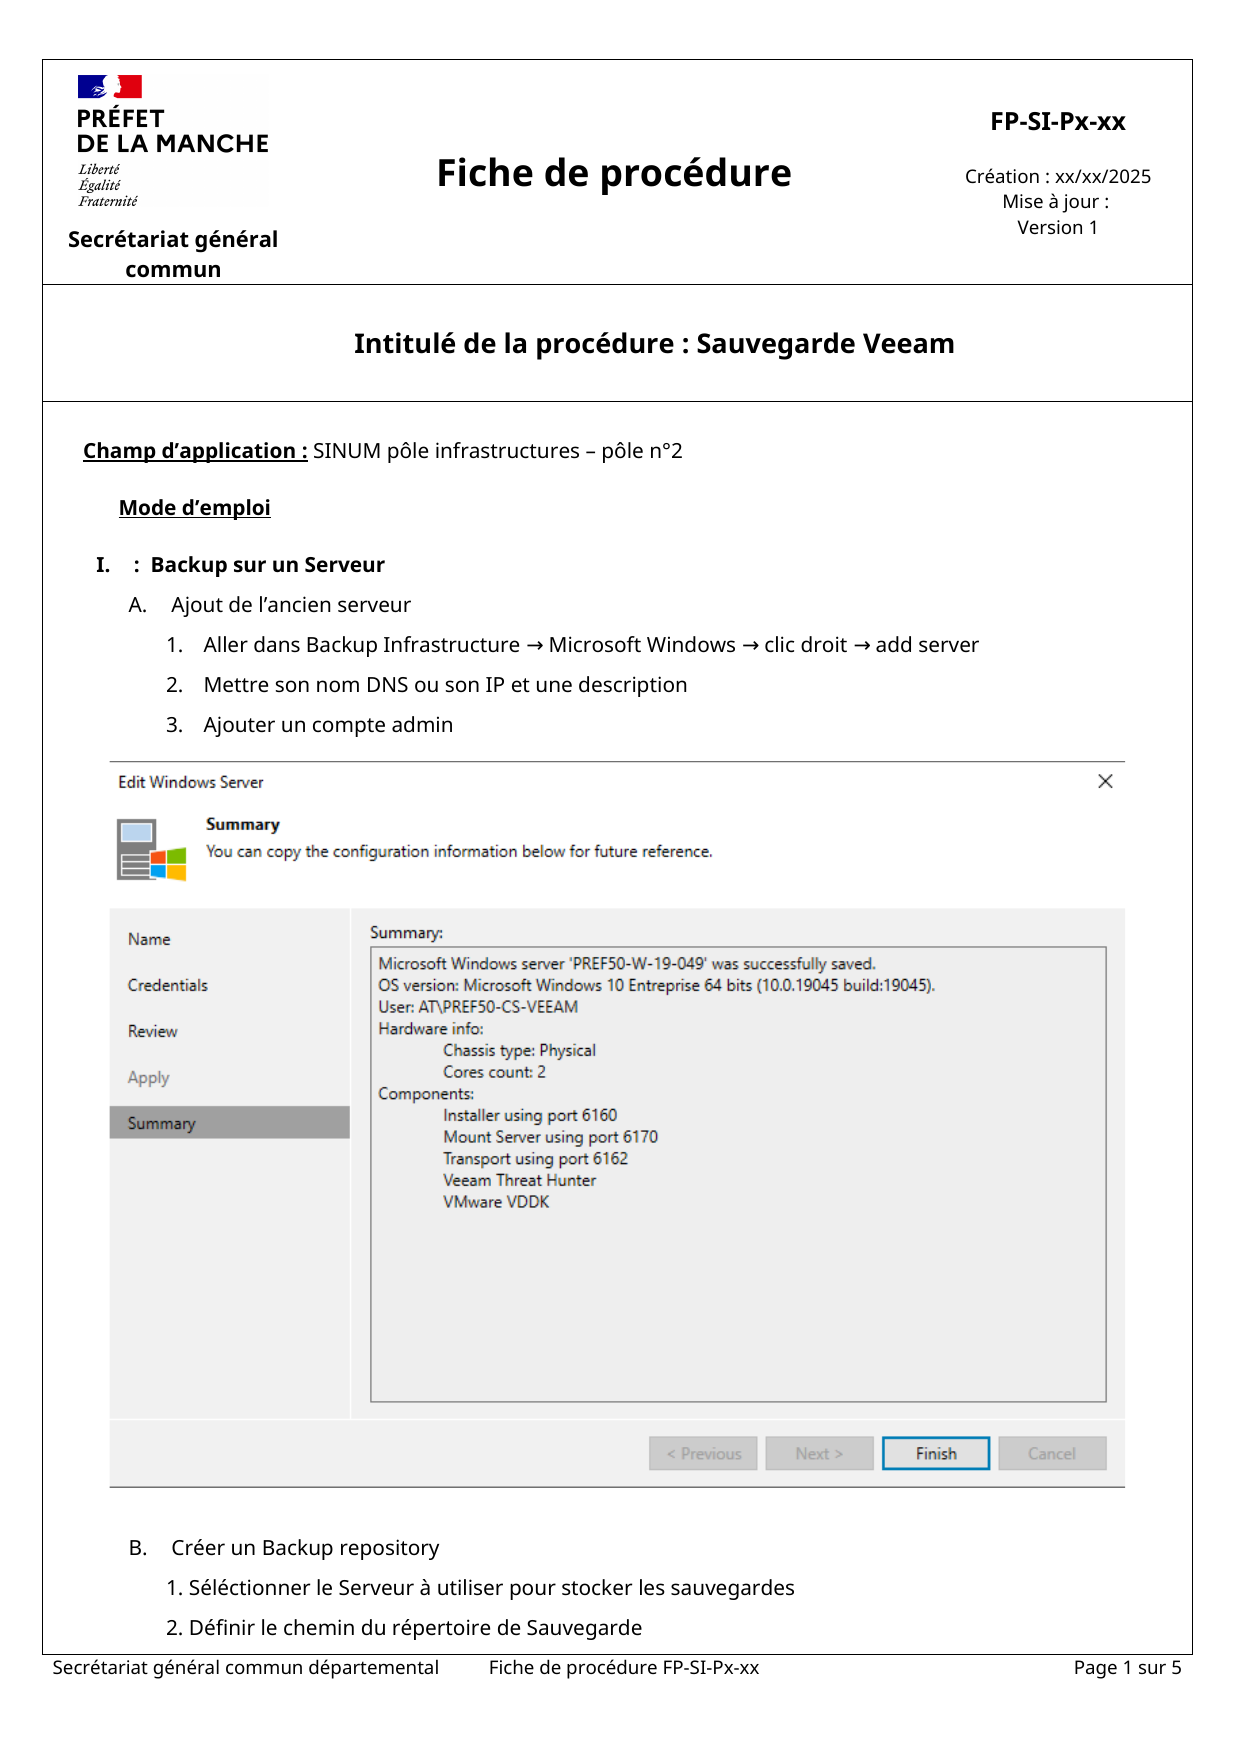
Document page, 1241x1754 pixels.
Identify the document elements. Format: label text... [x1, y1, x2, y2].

picture [109, 761, 1125, 1488]
table_header Secrétariat général commun [43, 60, 304, 284]
table_header FP-SI-Px-xx Création : xx/xx/2025 Mise à jour : Version 1 [924, 60, 1192, 284]
table_cell Champ d’application : SINUM pôle infrastructures – pôle n°2 Mode d’emploi : Backup sur un Serveur Ajout de l’ancien serveur Aller dans Backup Infrastructure → Microsoft Windows → clic droit → add server Mettre son nom DNS ou son IP et une description Ajouter un compte admin Créer un Backup repository 1. Séléctionner le Serveur à utiliser pour stocker les sauvegardes 2. Définir le chemin du répertoire de Sauvegarde 3. Choisir le « Mount Server » et décocher le « Enable vPower NFS » Mount Server = C’est un serveur de montage indispensable aux restaurations. Pour accéder aux fichiers ou éléments stockés dans une sauvegarde, Veeam monte le contenu de cette sauvegarde sur le serveur de montage. Ce n'est qu'une fois le contenu monté que Veeam peut récupérer les fichiers et les copier vers la destination de restauration. Ajout du nouveau serveur 1. Dans Inventory → Physical Infrastructure 2. Cliquer sur Add et ajouter le nouveau serveur dans un groupe de protection Création de la tâche de la backup 1. Dans Home → Jobs → Faire un clic droit → Backup → Windows Computer 2. Job Mode : Type : Server et Mode : Managed by backup server 3. Donner un nom à la tâche 4. Computers : Add → Séléctionner la machine à sauvegarder 5. Backup Mode : Entire Backup 6. Storage : Sélectionner le backup répository créé auparavant 7. Secondary Target : Ajouter une tache qui copie la backup vers un NAS 8. Guest Processing : ne rien cocher 9. Schedule : Programmer la fréquence d’exécution de la tâche et le nombre de tentative Une fois le job créé, exécutez-le Vérifications : : Backup disk créer : fichiers de la backup présent dans le répertoire de destination Support d’enregistrement S:\SIDSIC-Technique\... [43, 402, 1192, 1653]
table_header Fiche de procédure [305, 60, 923, 284]
picture [77, 74, 269, 207]
table_cell Intitulé de la procédure : Sauvegarde Veeam [43, 285, 1192, 401]
